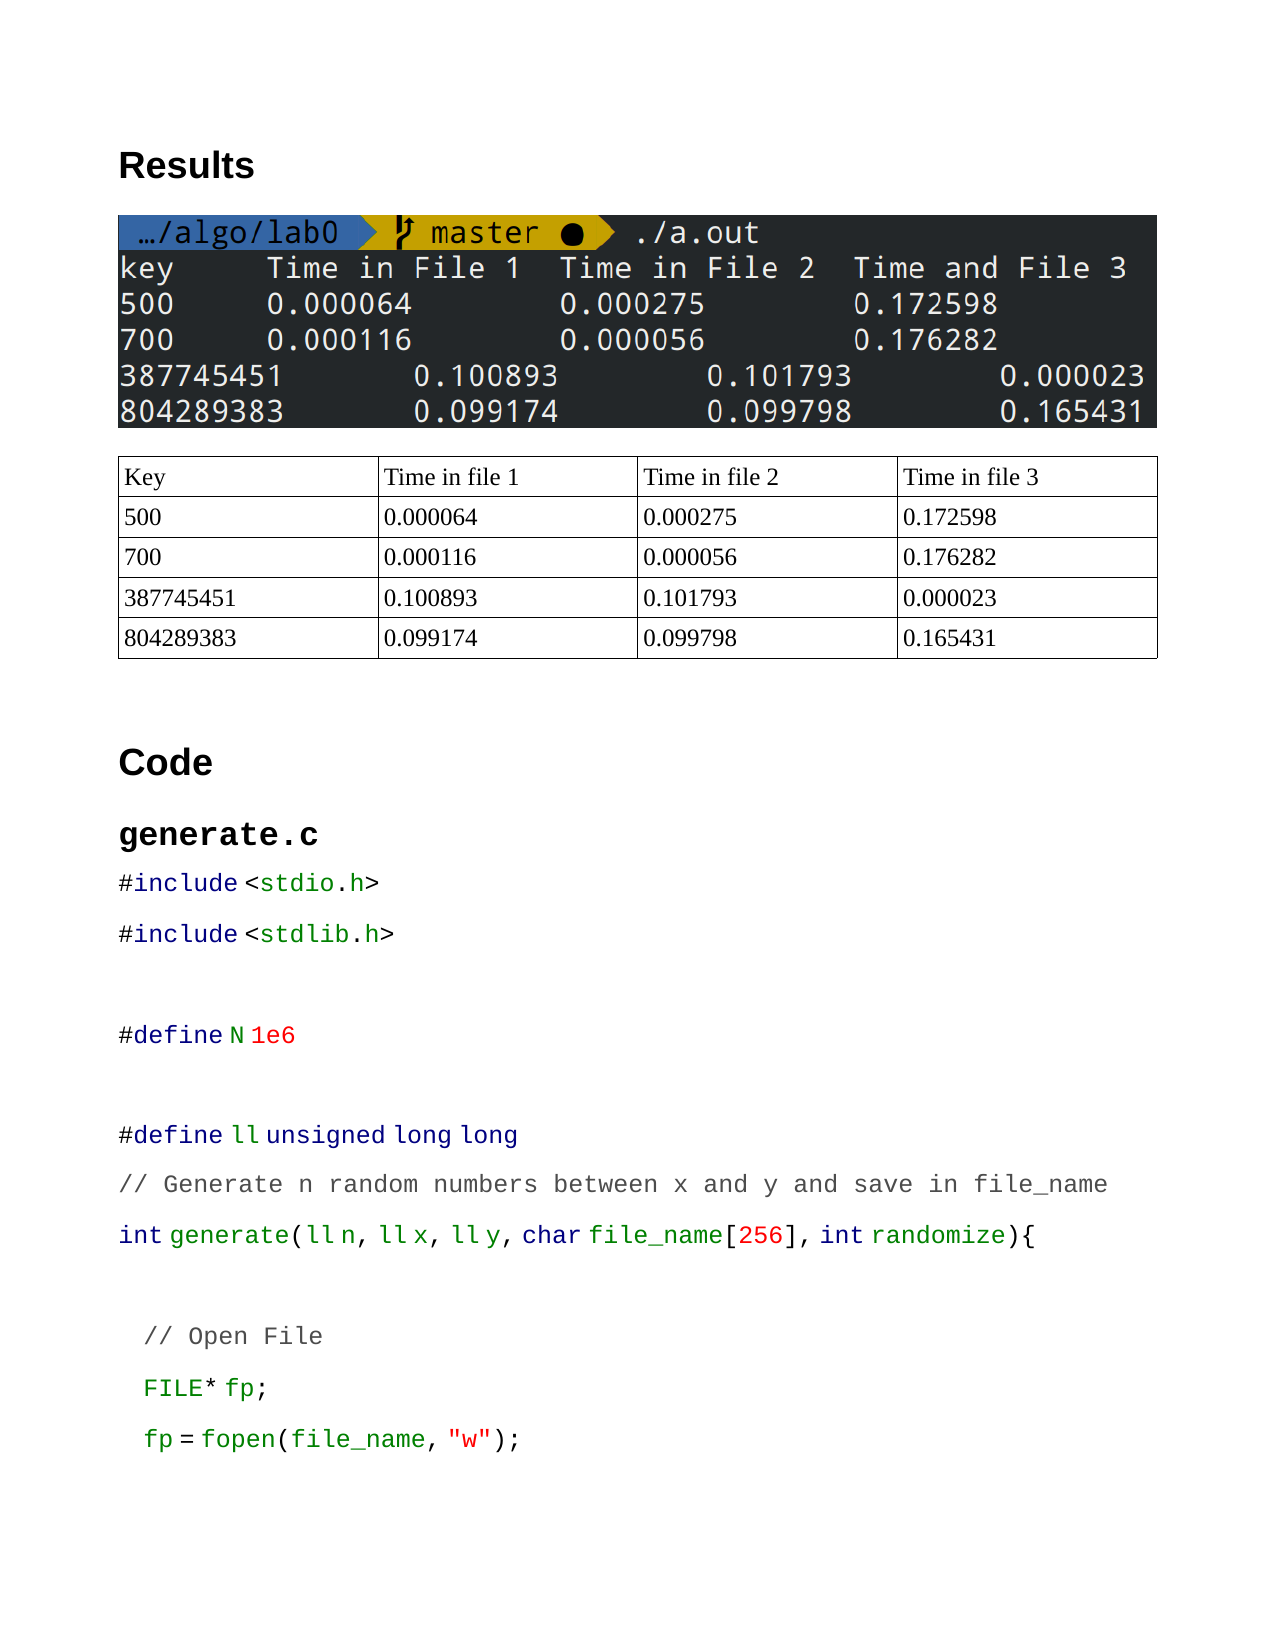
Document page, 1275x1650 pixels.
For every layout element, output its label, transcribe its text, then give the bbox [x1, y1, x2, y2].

text // Generate n random numbers between x and y and save in file_name [118, 1172, 1157, 1200]
table_header Key [119, 457, 378, 496]
table_cell 0.100893 [379, 578, 637, 617]
table_cell 0.000023 [898, 578, 1157, 617]
text // Open File [118, 1321, 1157, 1352]
table_header Time in file 2 [638, 457, 897, 496]
text fp = fopen(file_name, "w"); [118, 1424, 1157, 1455]
table_header Time in file 1 [379, 457, 637, 496]
table_header Time in file 3 [898, 457, 1157, 496]
table_cell 0.176282 [898, 538, 1157, 577]
table_cell 0.000116 [379, 538, 637, 577]
picture [118, 215, 1157, 428]
subtitle Code [118, 740, 1157, 784]
table_cell 0.172598 [898, 497, 1157, 537]
table_cell 0.165431 [898, 618, 1157, 657]
table_cell 700 [119, 538, 378, 577]
text #include <stdio.h> [118, 868, 1157, 898]
table_cell 0.000275 [638, 497, 897, 537]
table_cell 804289383 [119, 618, 378, 657]
text #include <stdlib.h> [118, 919, 1157, 950]
table_cell 387745451 [119, 578, 378, 617]
table_cell 0.099174 [379, 618, 637, 657]
text #define N 1e6 [118, 1020, 1157, 1051]
table_cell 0.000056 [638, 538, 897, 577]
text FILE* fp; [118, 1373, 1157, 1403]
table_cell 0.101793 [638, 578, 897, 617]
subtitle generate.c [118, 817, 1157, 855]
text int generate(ll n, ll x, ll y, char file_name[256], int randomize){ [118, 1221, 1157, 1251]
text #define ll unsigned long long [118, 1120, 1157, 1151]
table_cell 0.099798 [638, 618, 897, 657]
table_cell 500 [119, 497, 378, 537]
table_cell 0.000064 [379, 497, 637, 537]
subtitle Results [118, 143, 1157, 187]
